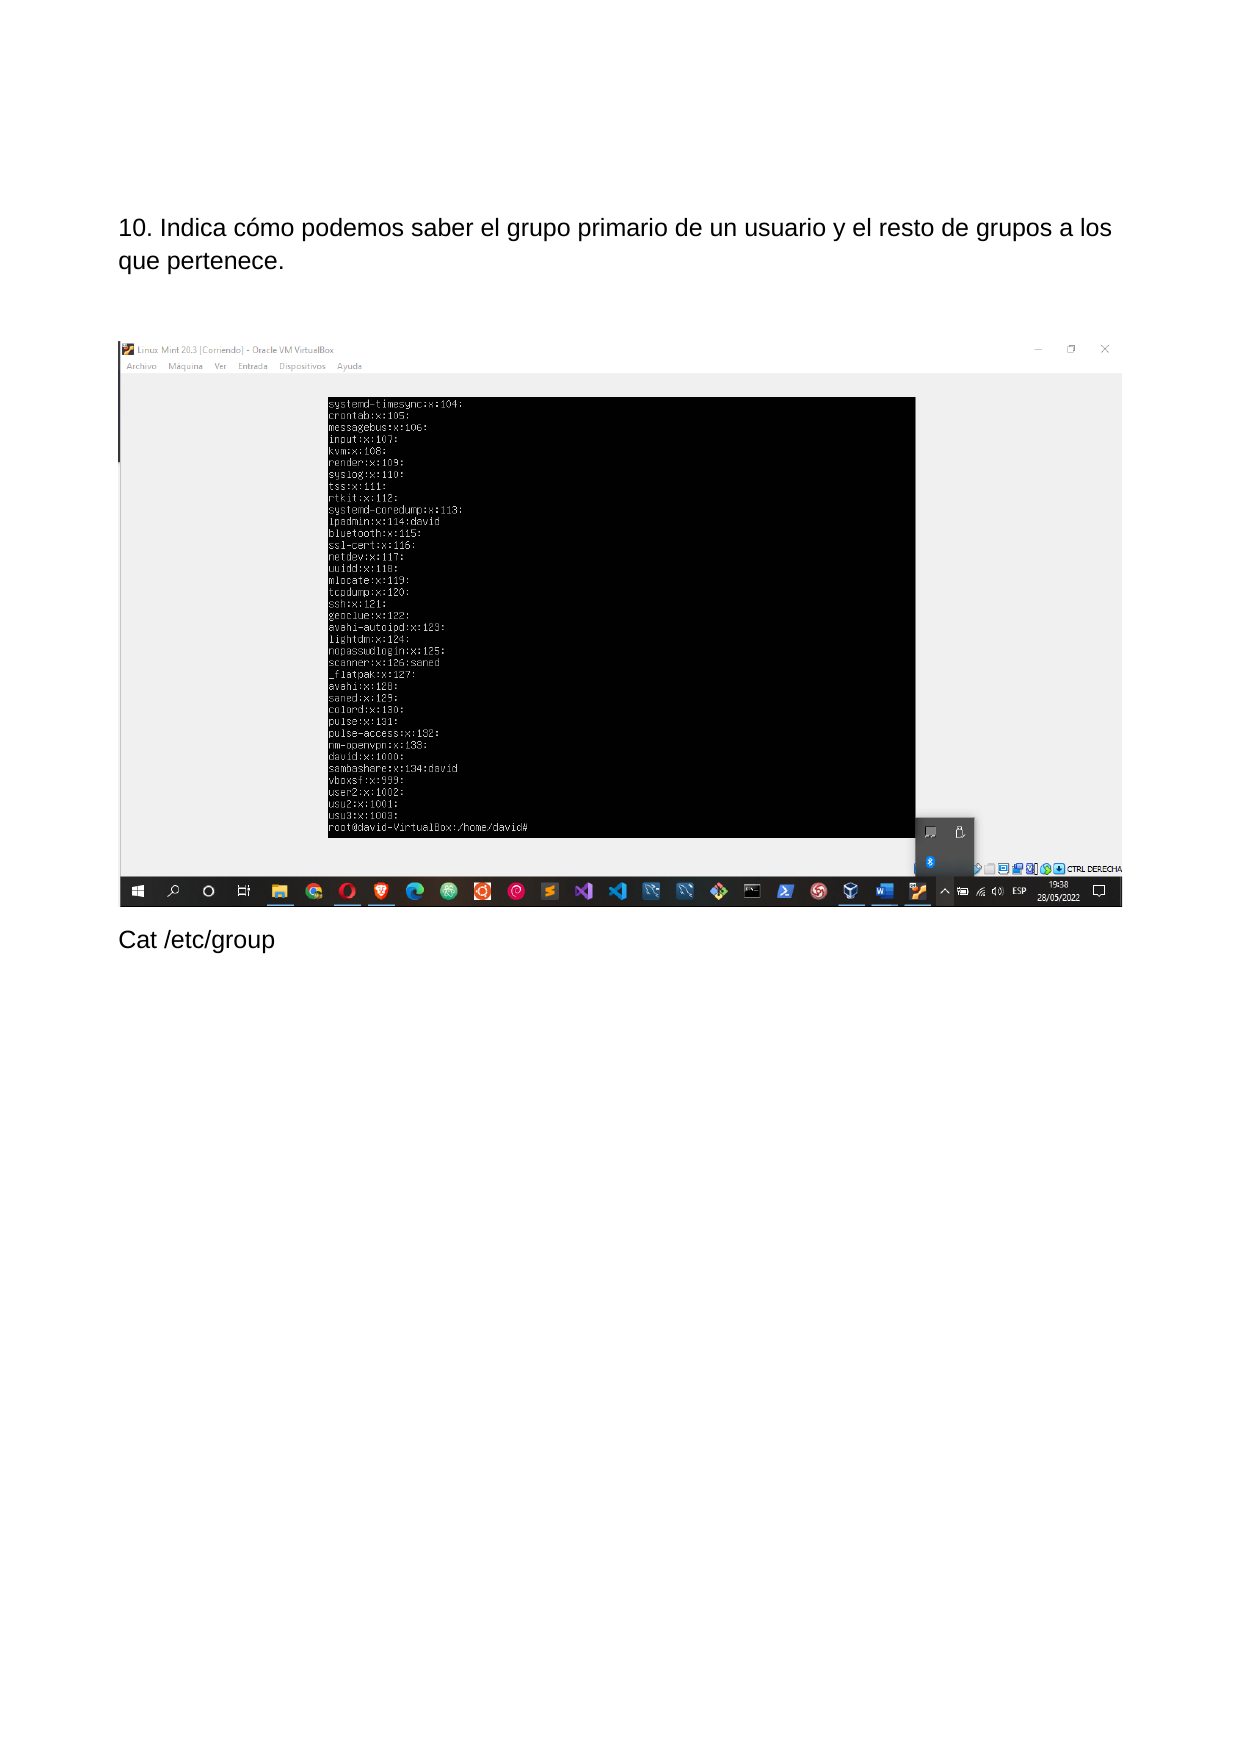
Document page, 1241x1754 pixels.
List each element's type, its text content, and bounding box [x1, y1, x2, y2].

text Cat /etc/group [118, 925, 1122, 954]
text 10. Indica cómo podemos saber el grupo primario de un usuario y el resto de grupos a los que pertenece. [118, 213, 1122, 275]
